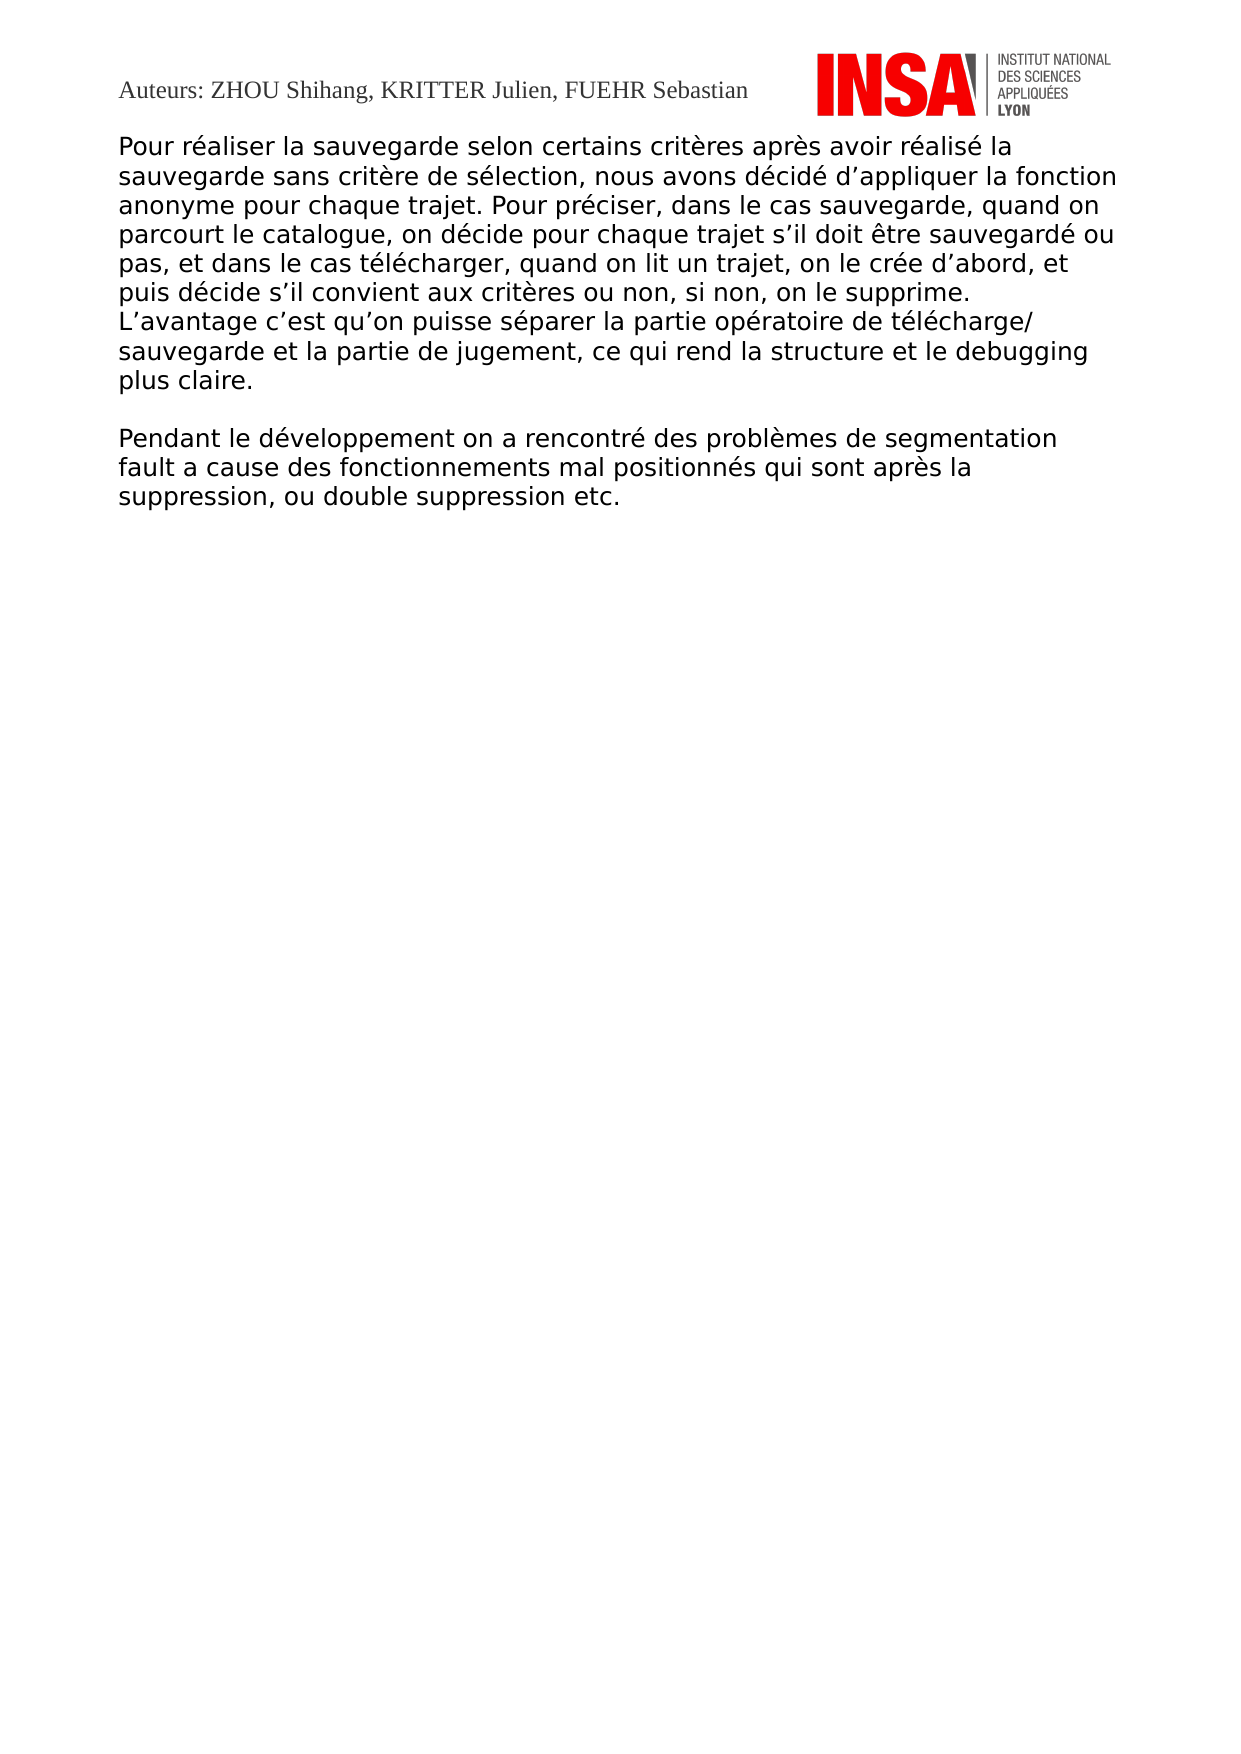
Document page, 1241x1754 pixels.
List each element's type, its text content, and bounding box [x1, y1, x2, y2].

text L’avantage c’est qu’on puisse séparer la partie opératoire de télécharge/ sauvegarde et la partie de jugement, ce qui rend la structure et le debugging plus claire. [118, 307, 1122, 395]
text Pour réaliser la sauvegarde selon certains critères après avoir réalisé la sauvegarde sans critère de sélection, nous avons décidé d’appliquer la fonction anonyme pour chaque trajet. Pour préciser, dans le cas sauvegarde, quand on parcourt le catalogue, on décide pour chaque trajet s’il doit être sauvegardé ou pas, et dans le cas télécharger, quand on lit un trajet, on le crée d’abord, et puis décide s’il convient aux critères ou non, si non, on le supprime. [118, 132, 1122, 307]
text Pendant le développement on a rencontré des problèmes de segmentation fault a cause des fonctionnements mal positionnés qui sont après la suppression, ou double suppression etc. [118, 424, 1122, 512]
